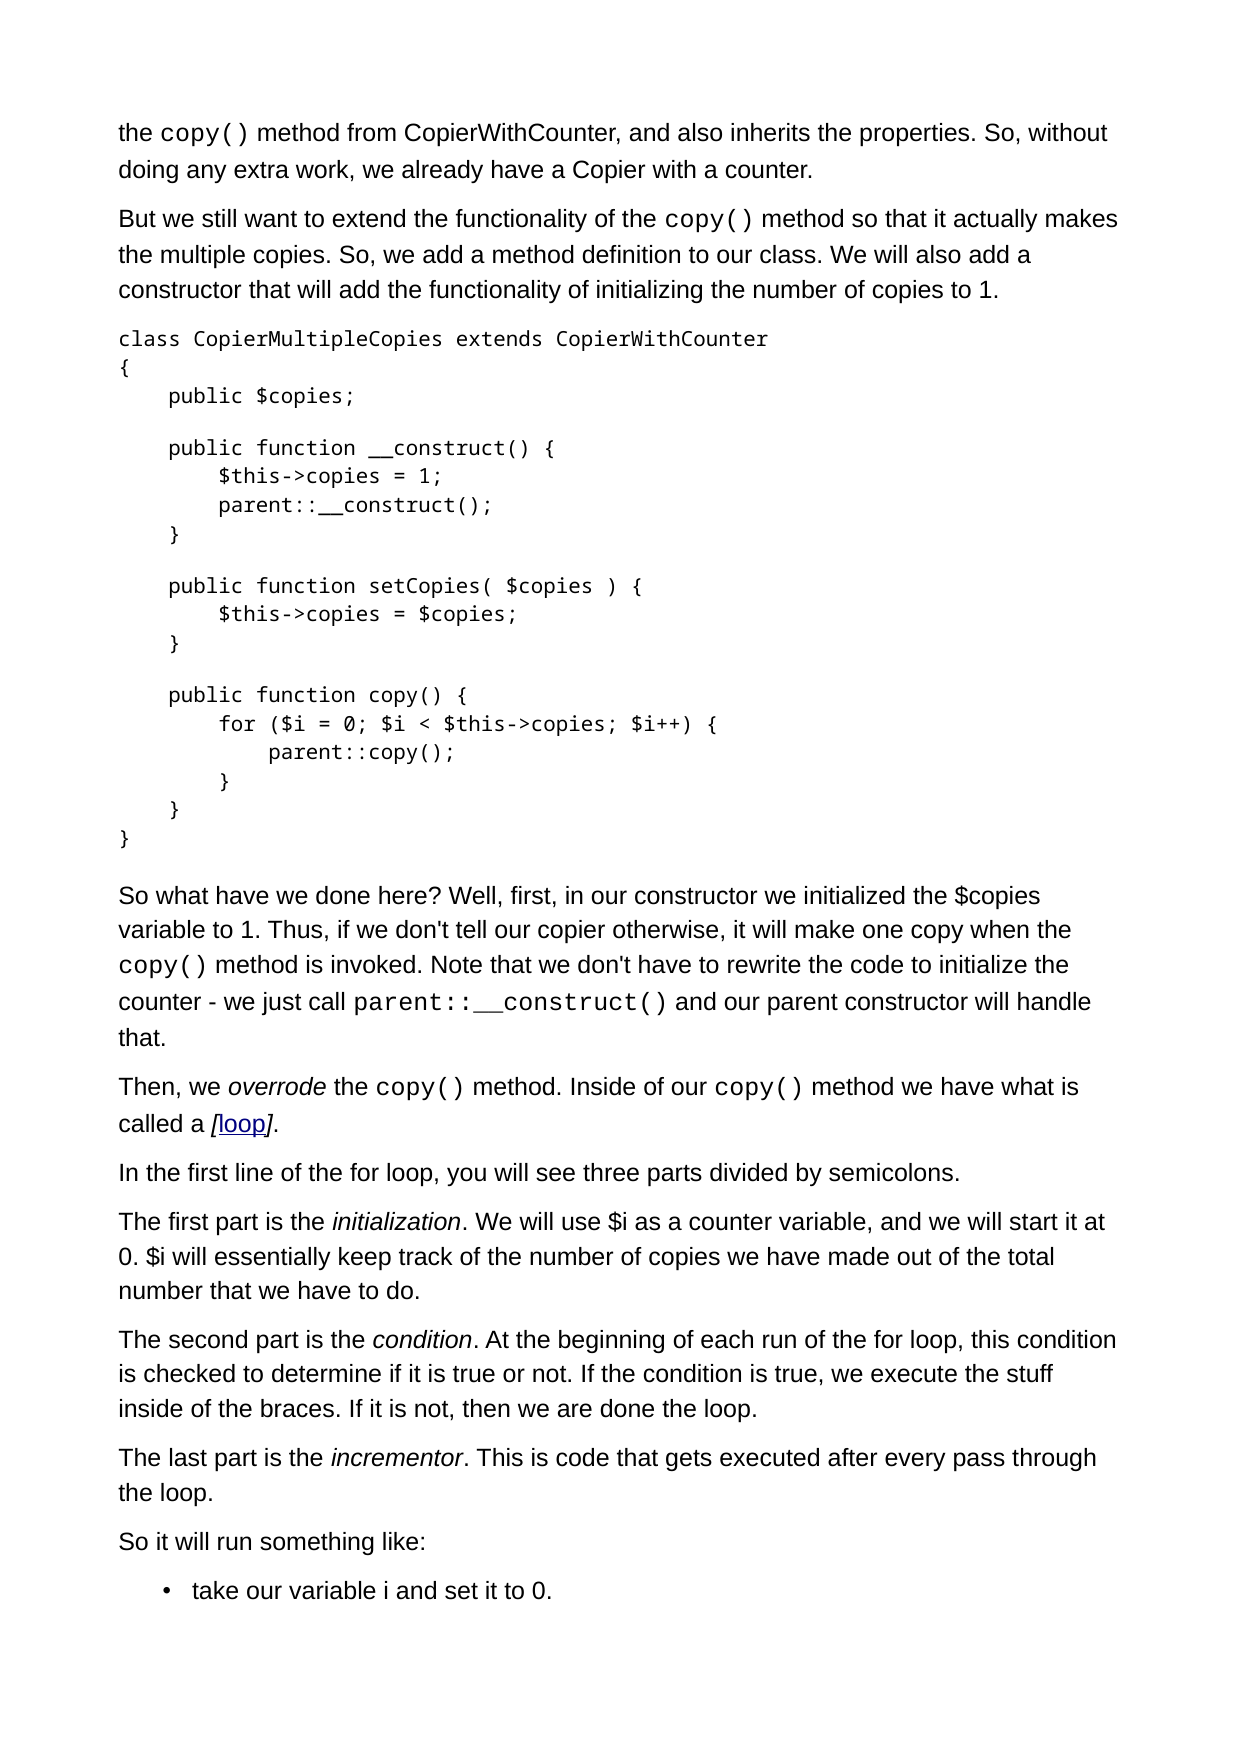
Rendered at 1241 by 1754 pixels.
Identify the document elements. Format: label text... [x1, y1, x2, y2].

text } [118, 519, 1122, 547]
text The last part is the incrementor. This is code that gets executed after every pass through the loop. [118, 1443, 1122, 1506]
text } [118, 766, 1122, 794]
text In the first line of the for loop, you will see three parts divided by semicolons. [118, 1158, 1122, 1187]
text } [118, 823, 1122, 851]
text { [118, 352, 1122, 381]
text public $copies; [118, 381, 1122, 409]
text for ($i = 0; $i < $this->copies; $i++) { [118, 709, 1122, 737]
text public function copy() { [118, 680, 1122, 709]
text class CopierMultipleCopies extends CopierWithCounter [118, 324, 1122, 352]
text public function __construct() { [118, 433, 1122, 462]
text But we still want to extend the functionality of the copy() method so that it actually makes the multiple copies. So, we add a method definition to our class. We will also add a constructor that will add the functionality of initializing the number of copies to 1. [118, 204, 1122, 304]
text The first part is the initialization. We will use $i as a counter variable, and we will start it at 0. $i will essentially keep track of the number of copies we have made out of the total number that we have to do. [118, 1207, 1122, 1305]
text Then, we overrode the copy() method. Inside of our copy() method we have what is called a [loop]. [118, 1072, 1122, 1138]
text } [118, 628, 1122, 657]
text The second part is the condition. At the beginning of each run of the for loop, this condition is checked to determine if it is true or not. If the condition is true, we execute the stuff inside of the braces. If it is not, then we are done the loop. [118, 1325, 1122, 1423]
text } [118, 794, 1122, 823]
text So what have we done here? Well, first, in our constructor we initialized the $copies variable to 1. Thus, if we don't tell our copier otherwise, it will make one copy when the copy() method is invoked. Note that we don't have to rewrite the code to initialize the counter - we just call parent::__construct() and our parent constructor will handle that. [118, 881, 1122, 1052]
text $this->copies = $copies; [118, 599, 1122, 628]
text parent::__construct(); [118, 490, 1122, 519]
text parent::copy(); [118, 737, 1122, 766]
text public function setCopies( $copies ) { [118, 571, 1122, 599]
list take our variable i and set it to 0. [162, 1576, 1122, 1604]
text So it will run something like: [118, 1527, 1122, 1555]
text $this->copies = 1; [118, 462, 1122, 490]
text the copy() method from CopierWithCounter, and also inherits the properties. So, without doing any extra work, we already have a Copier with a counter. [118, 118, 1122, 183]
